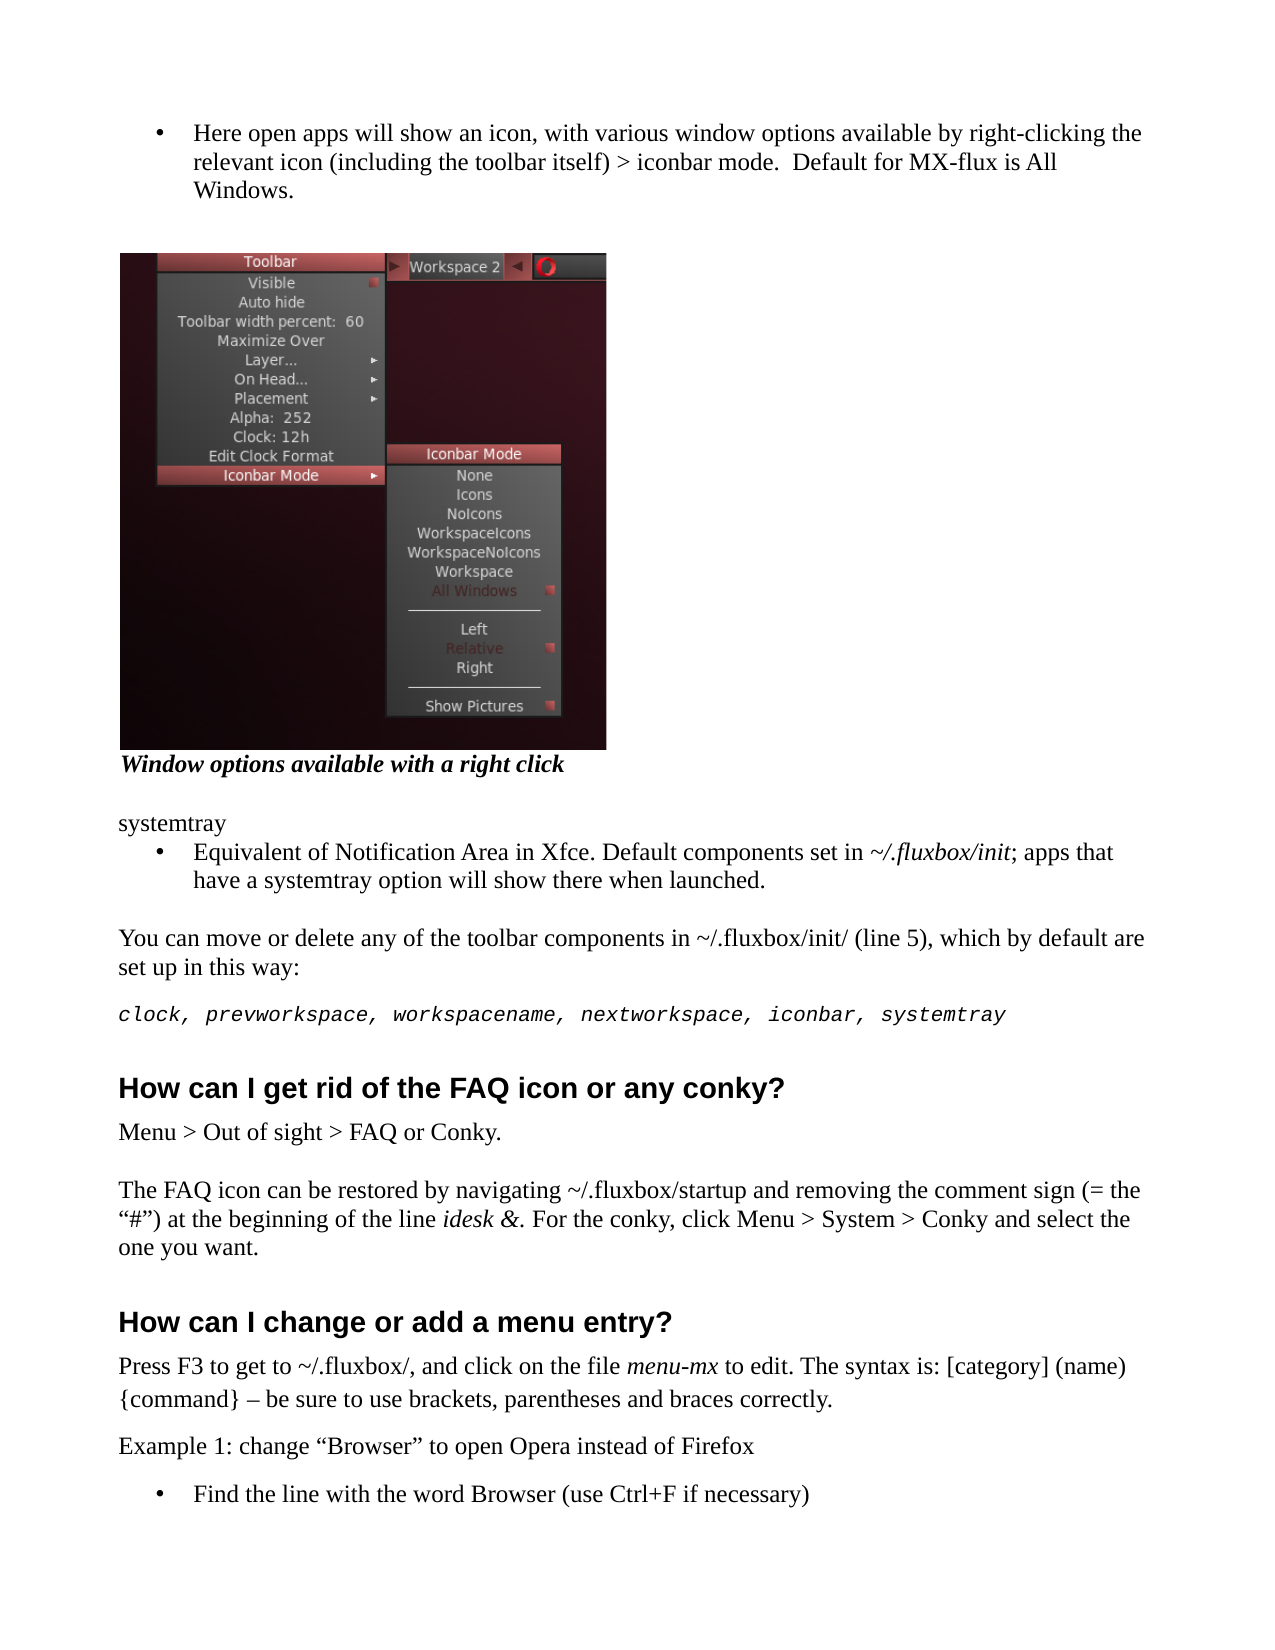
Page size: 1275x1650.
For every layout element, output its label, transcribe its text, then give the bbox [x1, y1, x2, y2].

list Equivalent of Notification Area in Xfce. Default components set in ~/.fluxbox/init; apps that have a systemtray option will show there when launched. [156, 837, 1157, 894]
subtitle How can I get rid of the FAQ icon or any conky? [118, 1071, 1157, 1105]
list Find the line with the word Browser (use Ctrl+F if necessary) [156, 1479, 1157, 1508]
picture [120, 253, 607, 750]
text Example 1: change “Browser” to open Opera instead of Firefox [118, 1431, 1157, 1460]
text clock, prevworkspace, workspacename, nextworkspace, iconbar, systemtray [118, 1004, 1157, 1028]
text You can move or delete any of the toolbar components in ~/.fluxbox/init/ (line 5), which by default are set up in this way: [118, 923, 1157, 981]
subtitle How can I change or add a menu entry? [118, 1304, 1157, 1338]
text systemtray [118, 808, 1157, 837]
text The FAQ icon can be restored by navigating ~/.fluxbox/startup and removing the comment sign (= the “#”) at the beginning of the line idesk &. For the conky, click Menu > System > Conky and select the one you want. [118, 1175, 1157, 1261]
text Press F3 to get to ~/.fluxbox/, and click on the file menu-mx to edit. The syntax is: [category] (name) {command} – be sure to use brackets, parentheses and braces correctly. [118, 1351, 1157, 1413]
text Menu > Out of sight > FAQ or Conky. [118, 1117, 1157, 1146]
list Here open apps will show an icon, with various window options available by right-clicking the relevant icon (including the toolbar itself) > iconbar mode. Default for MX-flux is All Windows. [156, 118, 1157, 204]
text WWindow options available with a right click [120, 750, 607, 778]
